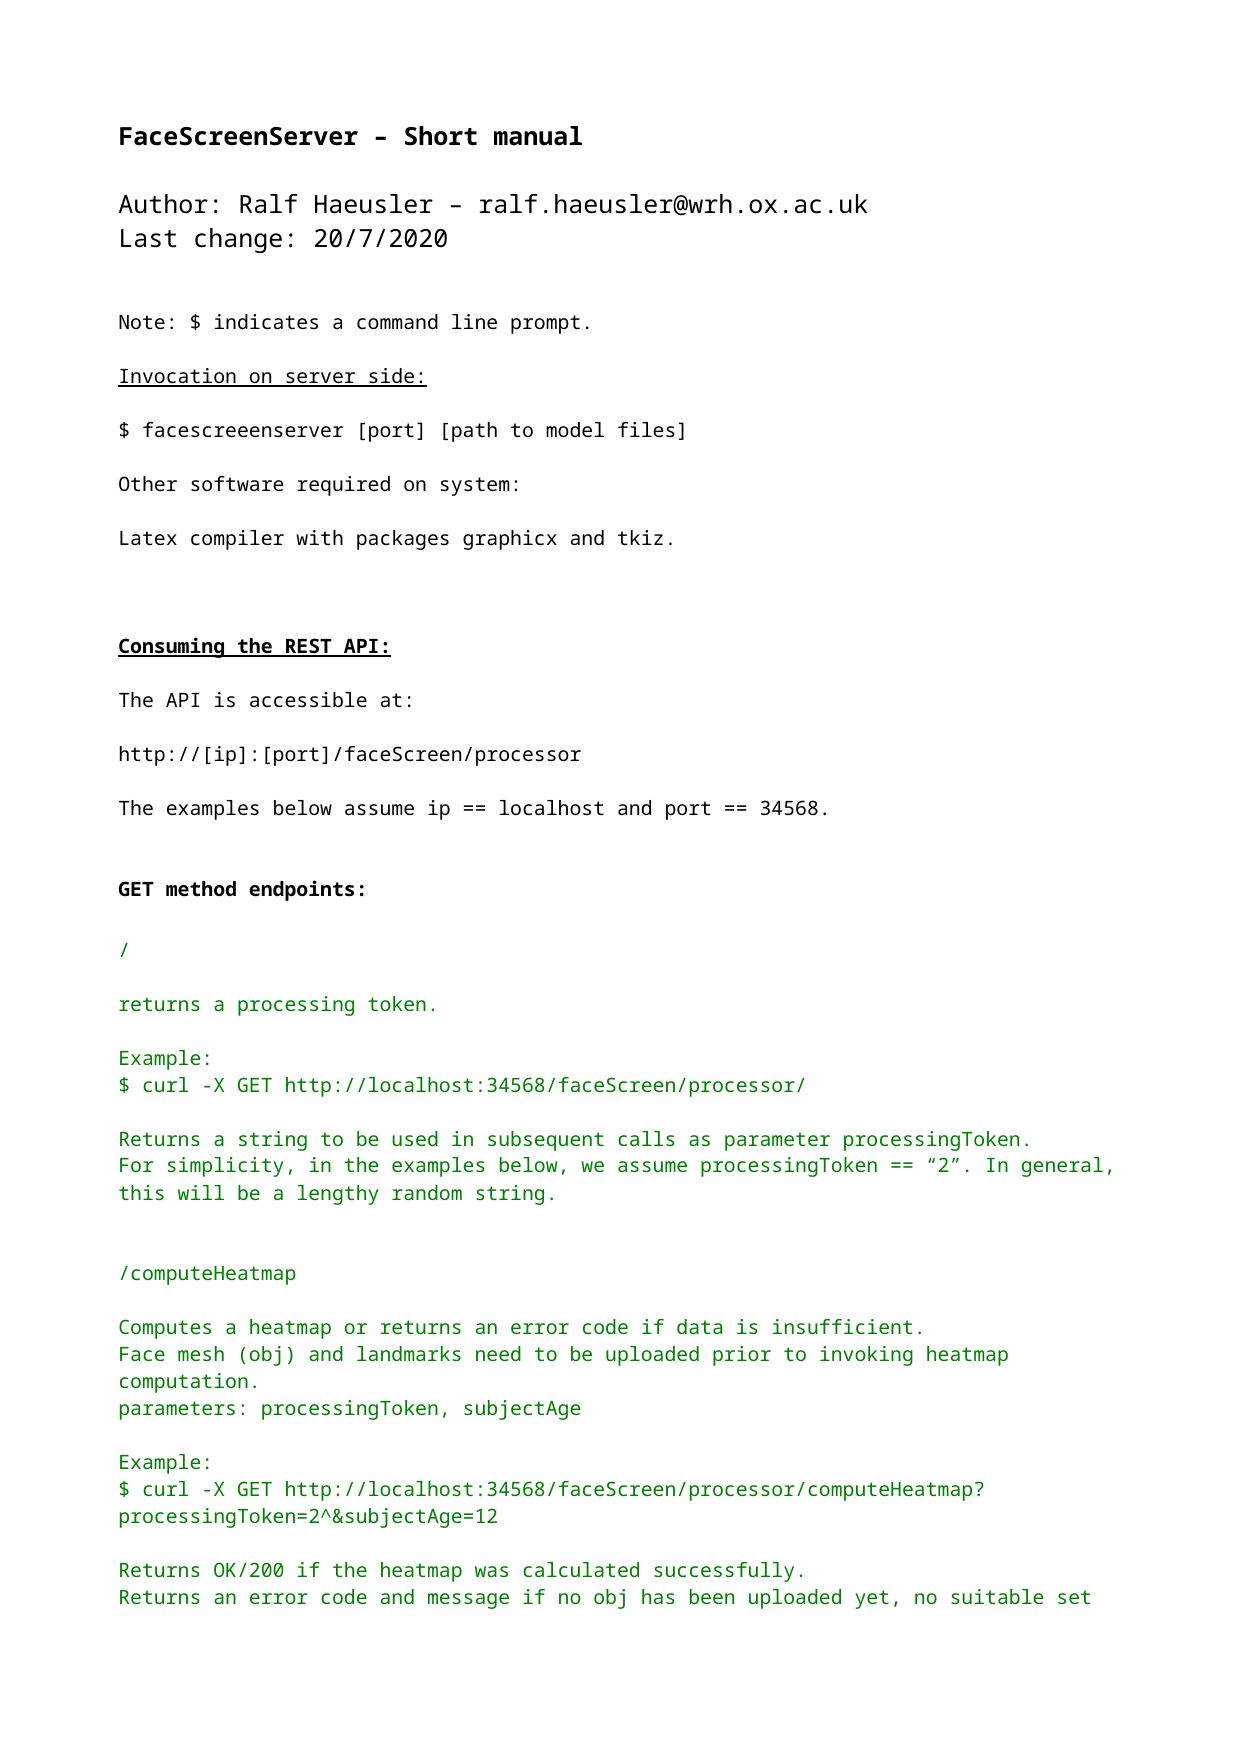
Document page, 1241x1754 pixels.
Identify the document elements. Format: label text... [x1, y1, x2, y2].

text Returns a string to be used in subsequent calls as parameter processingToken. [118, 1125, 1122, 1152]
text $ facescreeenserver [port] [path to model files] [118, 416, 1122, 443]
text Example: [118, 1044, 1122, 1071]
text Computes a heatmap or returns an error code if data is insufficient. [118, 1314, 1122, 1341]
text Consuming the REST API: [118, 632, 1122, 659]
text The examples below assume ip == localhost and port == 34568. [118, 794, 1122, 821]
text Returns OK/200 if the heatmap was calculated successfully. [118, 1556, 1122, 1583]
text Invocation on server side: [118, 362, 1122, 389]
text /computeHeatmap [118, 1260, 1122, 1287]
text Other software required on system: [118, 470, 1122, 497]
text parameters: processingToken, subjectAge [118, 1394, 1122, 1422]
text FaceScreenServer – Short manual [118, 118, 1122, 152]
text Returns an error code and message if no obj has been uploaded yet, no suitable set [118, 1583, 1122, 1610]
text $ curl -X GET http://localhost:34568/faceScreen/processor/computeHeatmap?processingToken=2^&subjectAge=12 [118, 1476, 1122, 1529]
text Note: $ indicates a command line prompt. [118, 308, 1122, 335]
text Example: [118, 1448, 1122, 1476]
text For simplicity, in the examples below, we assume processingToken == “2”. In general, this will be a lengthy random string. [118, 1152, 1122, 1206]
text / [118, 936, 1122, 963]
text Last change: 20/7/2020 [118, 220, 1122, 254]
text returns a processing token. [118, 990, 1122, 1017]
text Author: Ralf Haeusler – ralf.haeusler@wrh.ox.ac.uk [118, 186, 1122, 220]
text $ curl -X GET http://localhost:34568/faceScreen/processor/ [118, 1071, 1122, 1098]
text The API is accessible at: [118, 686, 1122, 713]
text Face mesh (obj) and landmarks need to be uploaded prior to invoking heatmap computation. [118, 1341, 1122, 1394]
text Latex compiler with packages graphicx and tkiz. [118, 524, 1122, 551]
text http://[ip]:[port]/faceScreen/processor [118, 740, 1122, 767]
text GET method endpoints: [118, 875, 1122, 902]
